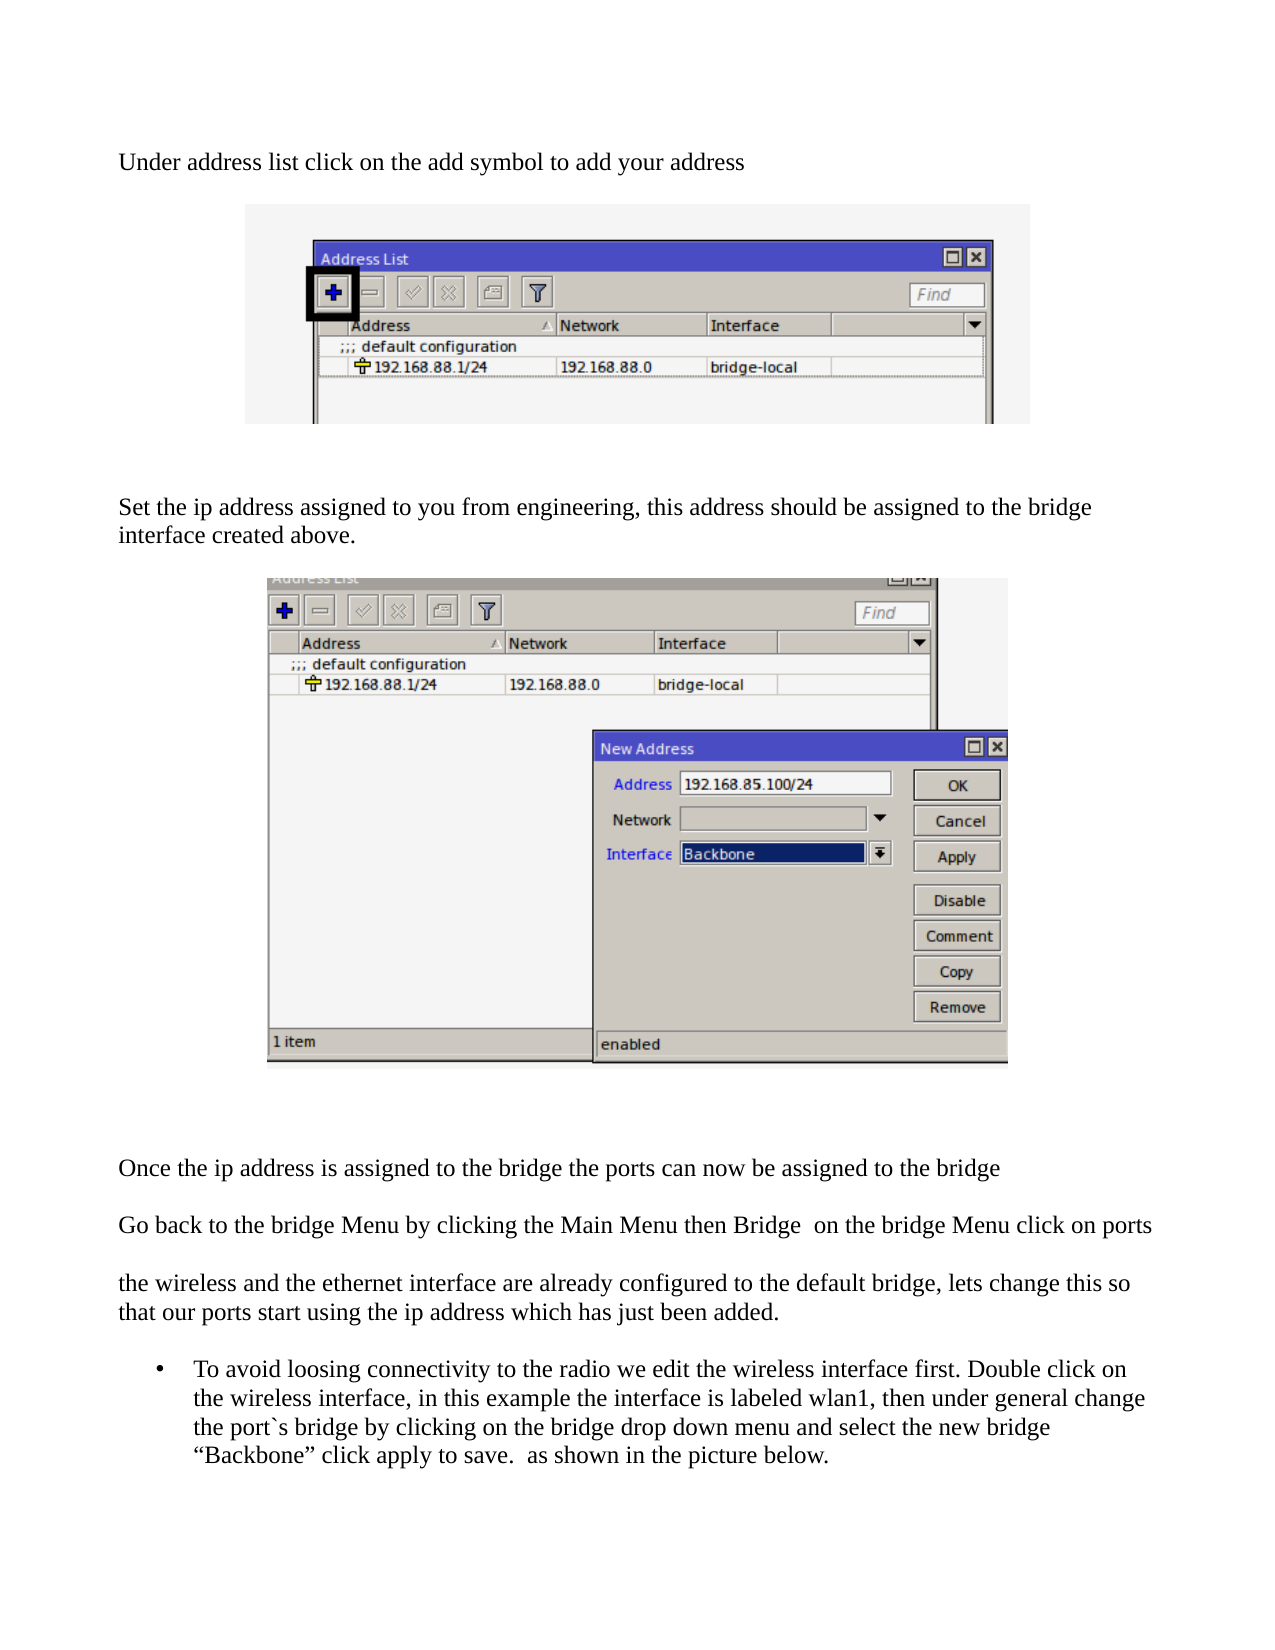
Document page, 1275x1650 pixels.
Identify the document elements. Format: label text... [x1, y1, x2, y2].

text Once the ip address is assigned to the bridge the ports can now be assigned to the bridge [118, 1153, 1157, 1182]
text the wireless and the ethernet interface are already configured to the default bridge, lets change this so that our ports start using the ip address which has just been added. [118, 1268, 1157, 1326]
picture [244, 204, 1031, 424]
list To avoid loosing connectivity to the radio we edit the wireless interface first. Double click on the wireless interface, in this example the interface is labeled wlan1, then under general change the port`s bridge by clicking on the bridge drop down menu and select the new bridge “Backbone” click apply to save. as shown in the picture below. [156, 1354, 1157, 1469]
text Under address list click on the add symbol to add your address [118, 147, 1157, 176]
text Set the ip address assigned to you from engineering, this address should be assigned to the bridge interface created above. [118, 492, 1157, 549]
picture [267, 578, 1008, 1069]
text Go back to the bridge Menu by clicking the Main Menu then Bridge on the bridge Menu click on ports [118, 1211, 1157, 1239]
